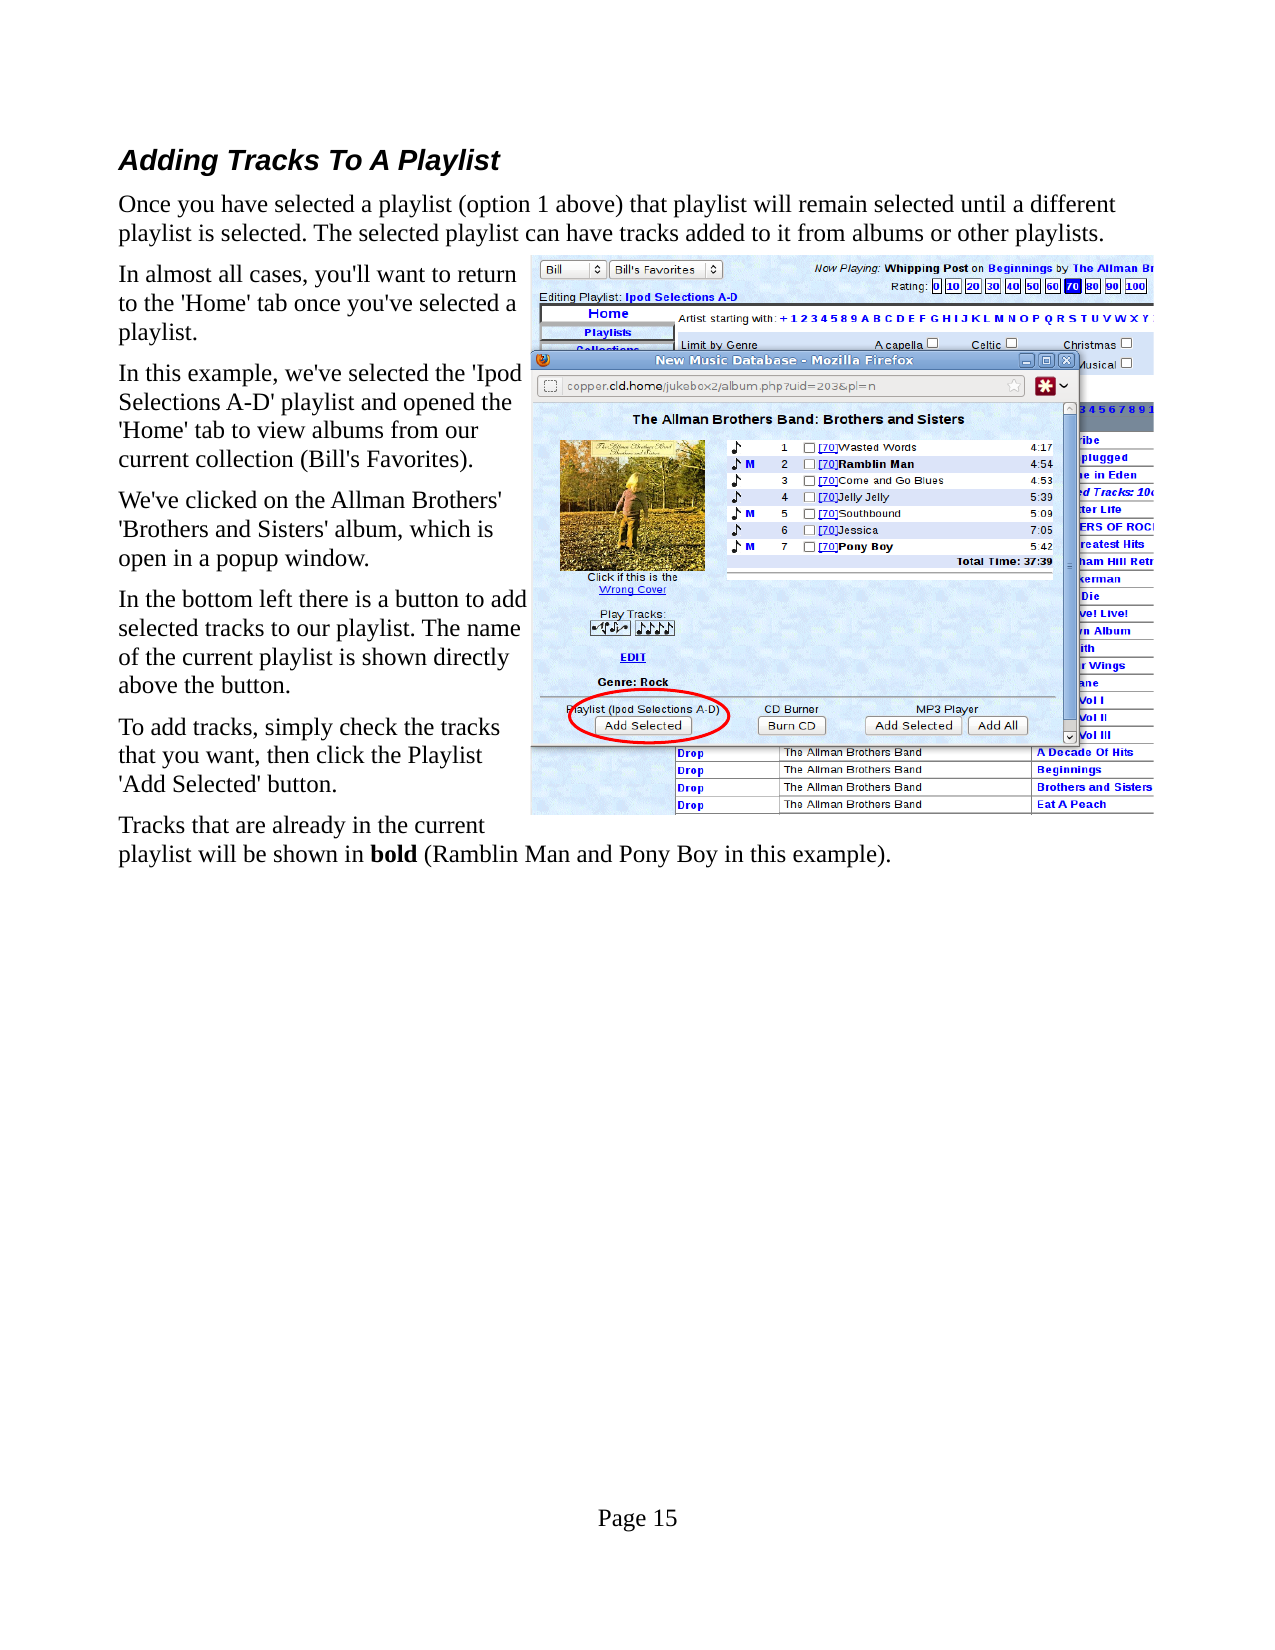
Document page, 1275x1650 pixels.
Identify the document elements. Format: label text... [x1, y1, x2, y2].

text In the bottom left there is a button to add selected tracks to our playlist. The name of the current playlist is shown directly above the button. [118, 584, 530, 699]
text We've clicked on the Allman Brothers' 'Brothers and Sisters' album, which is open in a popup window. [118, 485, 530, 572]
text In this example, we've selected the 'Ipod Selections A-D' playlist and opened the 'Home' tab to view albums from our current collection (Bill's Favorites). [118, 358, 530, 473]
text To add tracks, simply check the tracks that you want, then click the Playlist 'Add Selected' button. [118, 712, 530, 798]
text In almost all cases, you'll want to return to the 'Home' tab once you've selected a playlist. [118, 259, 530, 345]
text Once you have selected a playlist (option 1 above) that playlist will remain selected until a different playlist is selected. The selected playlist can have tracks added to it from albums or other playlists. [118, 189, 1157, 247]
text Tracks that are already in the current playlist will be shown in bold (Ramblin Man and Pony Boy in this example). [118, 810, 1157, 868]
picture [530, 255, 1154, 815]
subtitle Adding Tracks To A Playlist [118, 143, 1157, 177]
